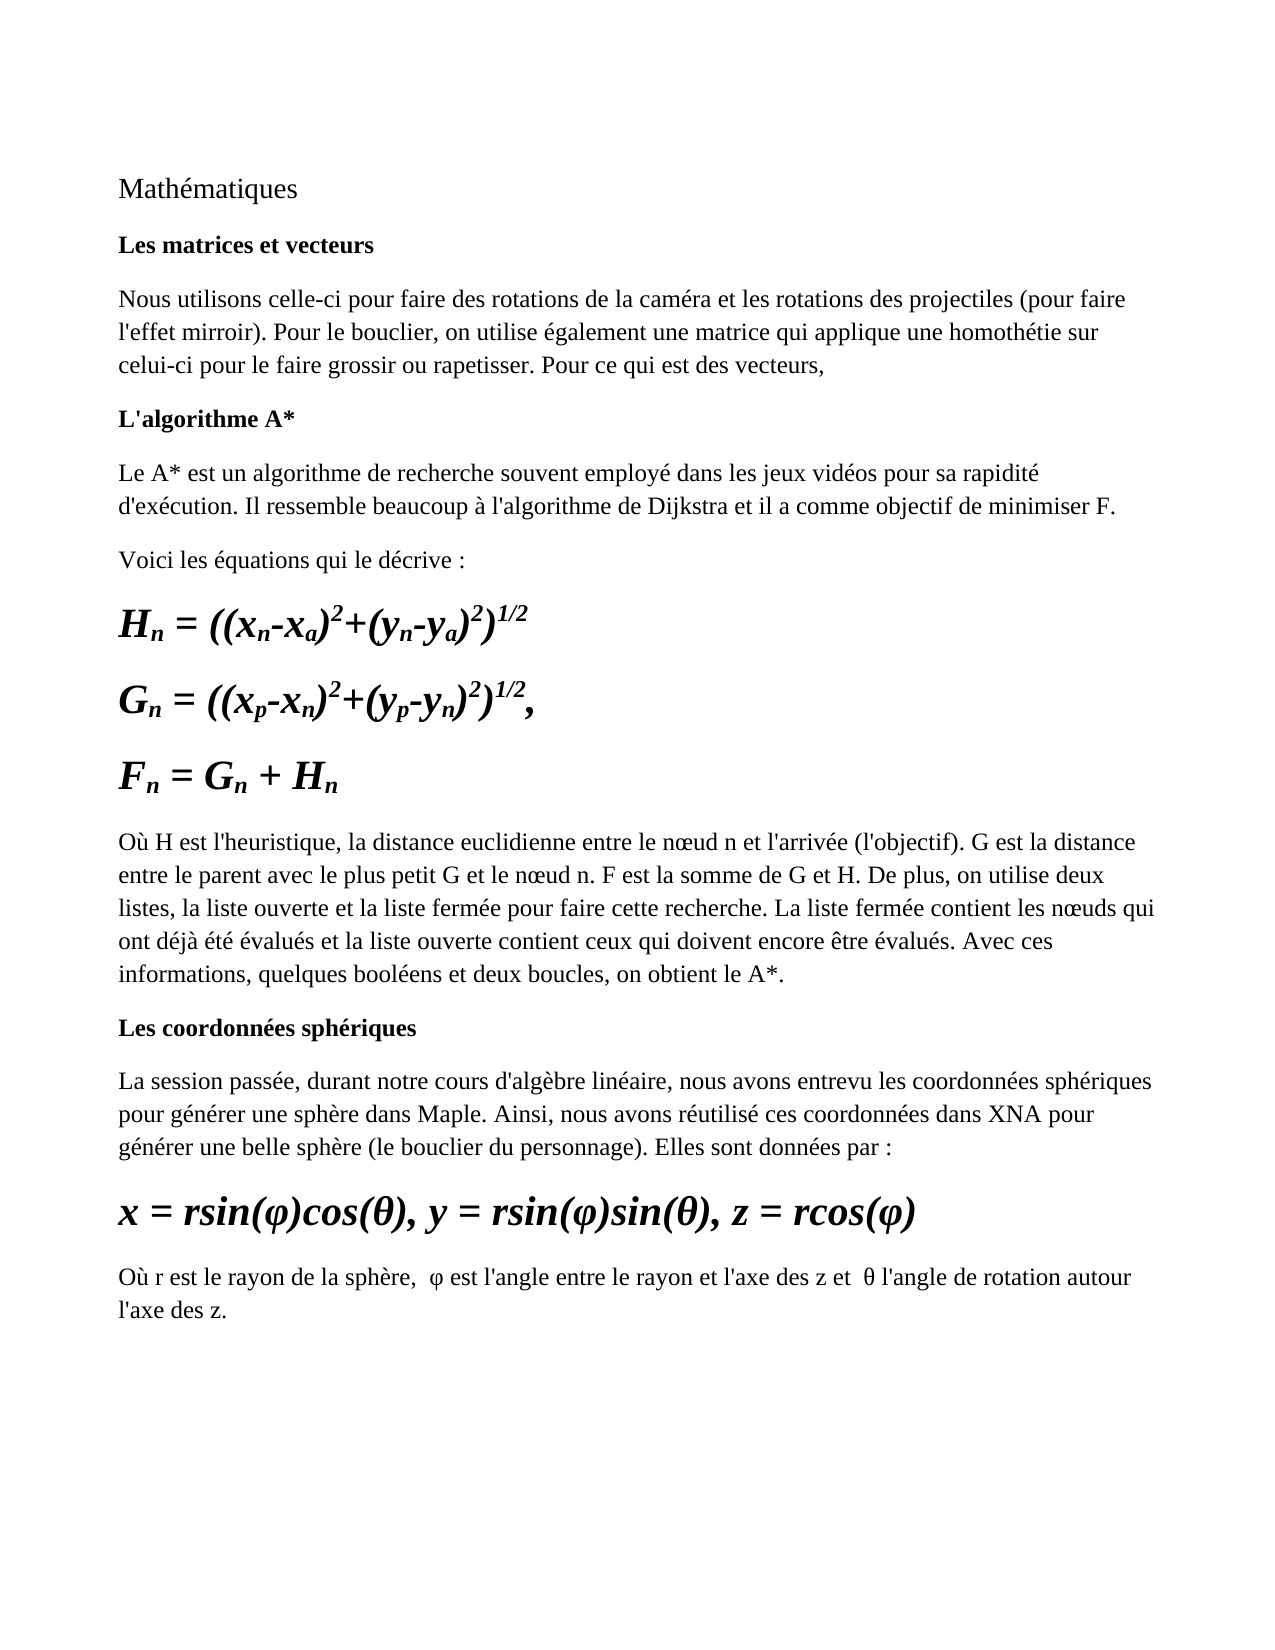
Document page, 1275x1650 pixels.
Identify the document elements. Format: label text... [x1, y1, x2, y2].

text Où r est le rayon de la sphère, φ est l'angle entre le rayon et l'axe des z et θ l'angle de rotation autour l'axe des z. [118, 1262, 1157, 1324]
text L'algorithme A* [118, 404, 1157, 433]
text Hn = ((xn-xa)2+(yn-ya)2)1/2 [118, 599, 1157, 647]
text Fn = Gn + Hn [118, 751, 1157, 799]
text Gn = ((xp-xn)2+(yp-yn)2)1/2, [118, 675, 1157, 723]
text Le A* est un algorithme de recherche souvent employé dans les jeux vidéos pour sa rapidité d'exécution. Il ressemble beaucoup à l'algorithme de Dijkstra et il a comme objectif de minimiser F. [118, 458, 1157, 520]
text Les coordonnées sphériques [118, 1013, 1157, 1041]
text Mathématiques [118, 171, 1157, 205]
text x = rsin(φ)cos(θ), y = rsin(φ)sin(θ), z = rcos(φ) [118, 1186, 1157, 1234]
text Où H est l'heuristique, la distance euclidienne entre le nœud n et l'arrivée (l'objectif). G est la distance entre le parent avec le plus petit G et le nœud n. F est la somme de G et H. De plus, on utilise deux listes, la liste ouverte et la liste fermée pour faire cette recherche. La liste fermée contient les nœuds qui ont déjà été évalués et la liste ouverte contient ceux qui doivent encore être évalués. Avec ces informations, quelques booléens et deux boucles, on obtient le A*. [118, 827, 1157, 987]
text Voici les équations qui le décrive : [118, 545, 1157, 574]
text La session passée, durant notre cours d'algèbre linéaire, nous avons entrevu les coordonnées sphériques pour générer une sphère dans Maple. Ainsi, nous avons réutilisé ces coordonnées dans XNA pour générer une belle sphère (le bouclier du personnage). Elles sont données par : [118, 1066, 1157, 1161]
text Les matrices et vecteurs [118, 231, 1157, 259]
text Nous utilisons celle-ci pour faire des rotations de la caméra et les rotations des projectiles (pour faire l'effet mirroir). Pour le bouclier, on utilise également une matrice qui applique une homothétie sur celui-ci pour le faire grossir ou rapetisser. Pour ce qui est des vecteurs, [118, 284, 1157, 379]
